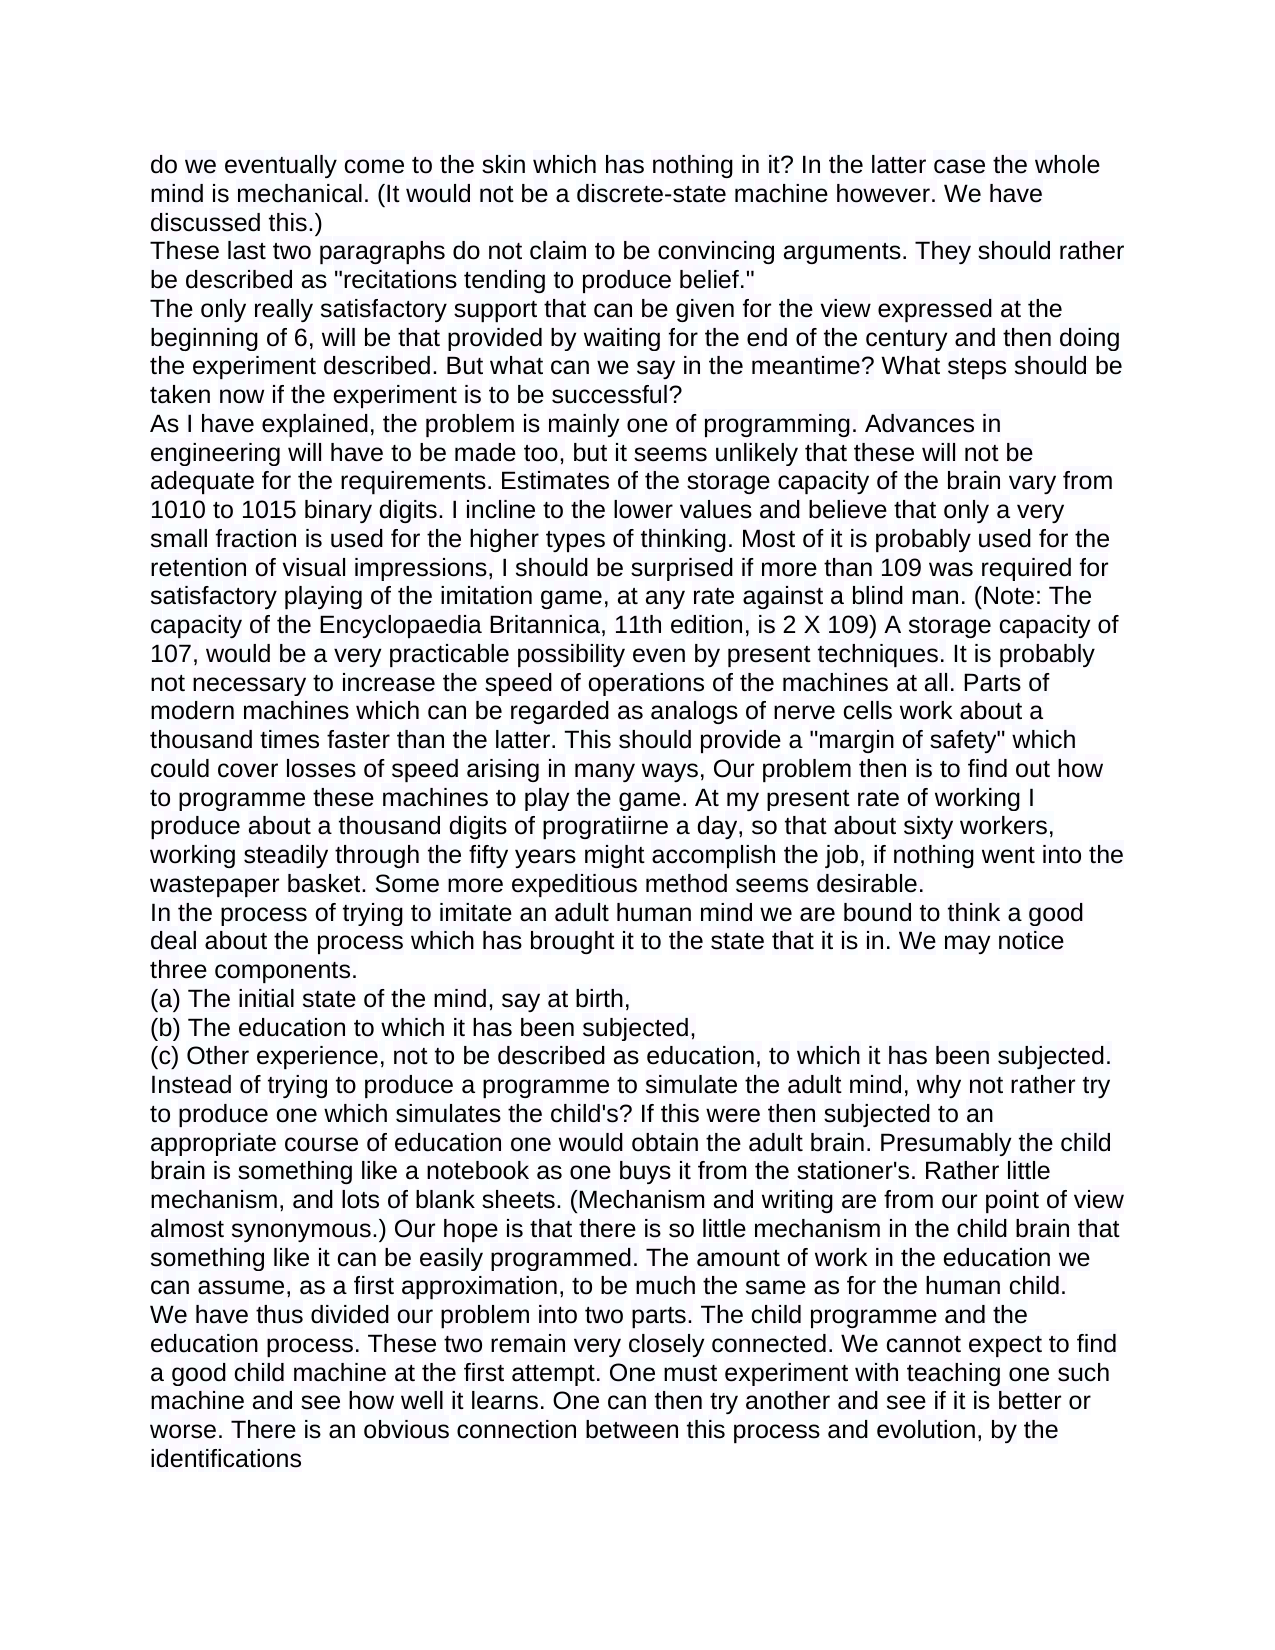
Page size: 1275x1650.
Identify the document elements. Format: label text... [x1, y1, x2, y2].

text We have thus divided our problem into two parts. The child programme and the education process. These two remain very closely connected. We cannot expect to find a good child machine at the first attempt. One must experiment with teaching one such machine and see how well it learns. One can then try another and see if it is better or worse. There is an obvious connection between this process and evolution, by the identifications [150, 1300, 1125, 1472]
text do we eventually come to the skin which has nothing in it? In the latter case the whole mind is mechanical. (It would not be a discrete-state machine however. We have discussed this.) [150, 150, 1125, 236]
text The only really satisfactory support that can be given for the view expressed at the beginning of 6, will be that provided by waiting for the end of the century and then doing the experiment described. But what can we say in the meantime? What steps should be taken now if the experiment is to be successful? [150, 294, 1125, 409]
text As I have explained, the problem is mainly one of programming. Advances in engineering will have to be made too, but it seems unlikely that these will not be adequate for the requirements. Estimates of the storage capacity of the brain vary from 1010 to 1015 binary digits. I incline to the lower values and believe that only a very small fraction is used for the higher types of thinking. Most of it is probably used for the retention of visual impressions, I should be surprised if more than 109 was required for satisfactory playing of the imitation game, at any rate against a blind man. (Note: The capacity of the Encyclopaedia Britannica, 11th edition, is 2 X 109) A storage capacity of 107, would be a very practicable possibility even by present techniques. It is probably not necessary to increase the speed of operations of the machines at all. Parts of modern machines which can be regarded as analogs of nerve cells work about a thousand times faster than the latter. This should provide a "margin of safety" which could cover losses of speed arising in many ways, Our problem then is to find out how to programme these machines to play the game. At my present rate of working I produce about a thousand digits of progratiirne a day, so that about sixty workers, working steadily through the fifty years might accomplish the job, if nothing went into the wastepaper basket. Some more expeditious method seems desirable. [150, 409, 1125, 897]
text (b) The education to which it has been subjected, [150, 1012, 1125, 1041]
text These last two paragraphs do not claim to be convincing arguments. They should rather be described as "recitations tending to produce belief." [754, 236, 1125, 294]
text In the process of trying to imitate an adult human mind we are bound to think a good deal about the process which has brought it to the state that it is in. We may notice three components. [150, 897, 1125, 984]
text Instead of trying to produce a programme to simulate the adult mind, why not rather try to produce one which simulates the child's? If this were then subjected to an appropriate course of education one would obtain the adult brain. Presumably the child brain is something like a notebook as one buys it from the stationer's. Rather little mechanism, and lots of blank sheets. (Mechanism and writing are from our point of view almost synonymous.) Our hope is that there is so little mechanism in the child brain that something like it can be easily programmed. The amount of work in the education we can assume, as a first approximation, to be much the same as for the human child. [150, 1070, 1125, 1300]
text (a) The initial state of the mind, say at birth, [631, 984, 1125, 1012]
